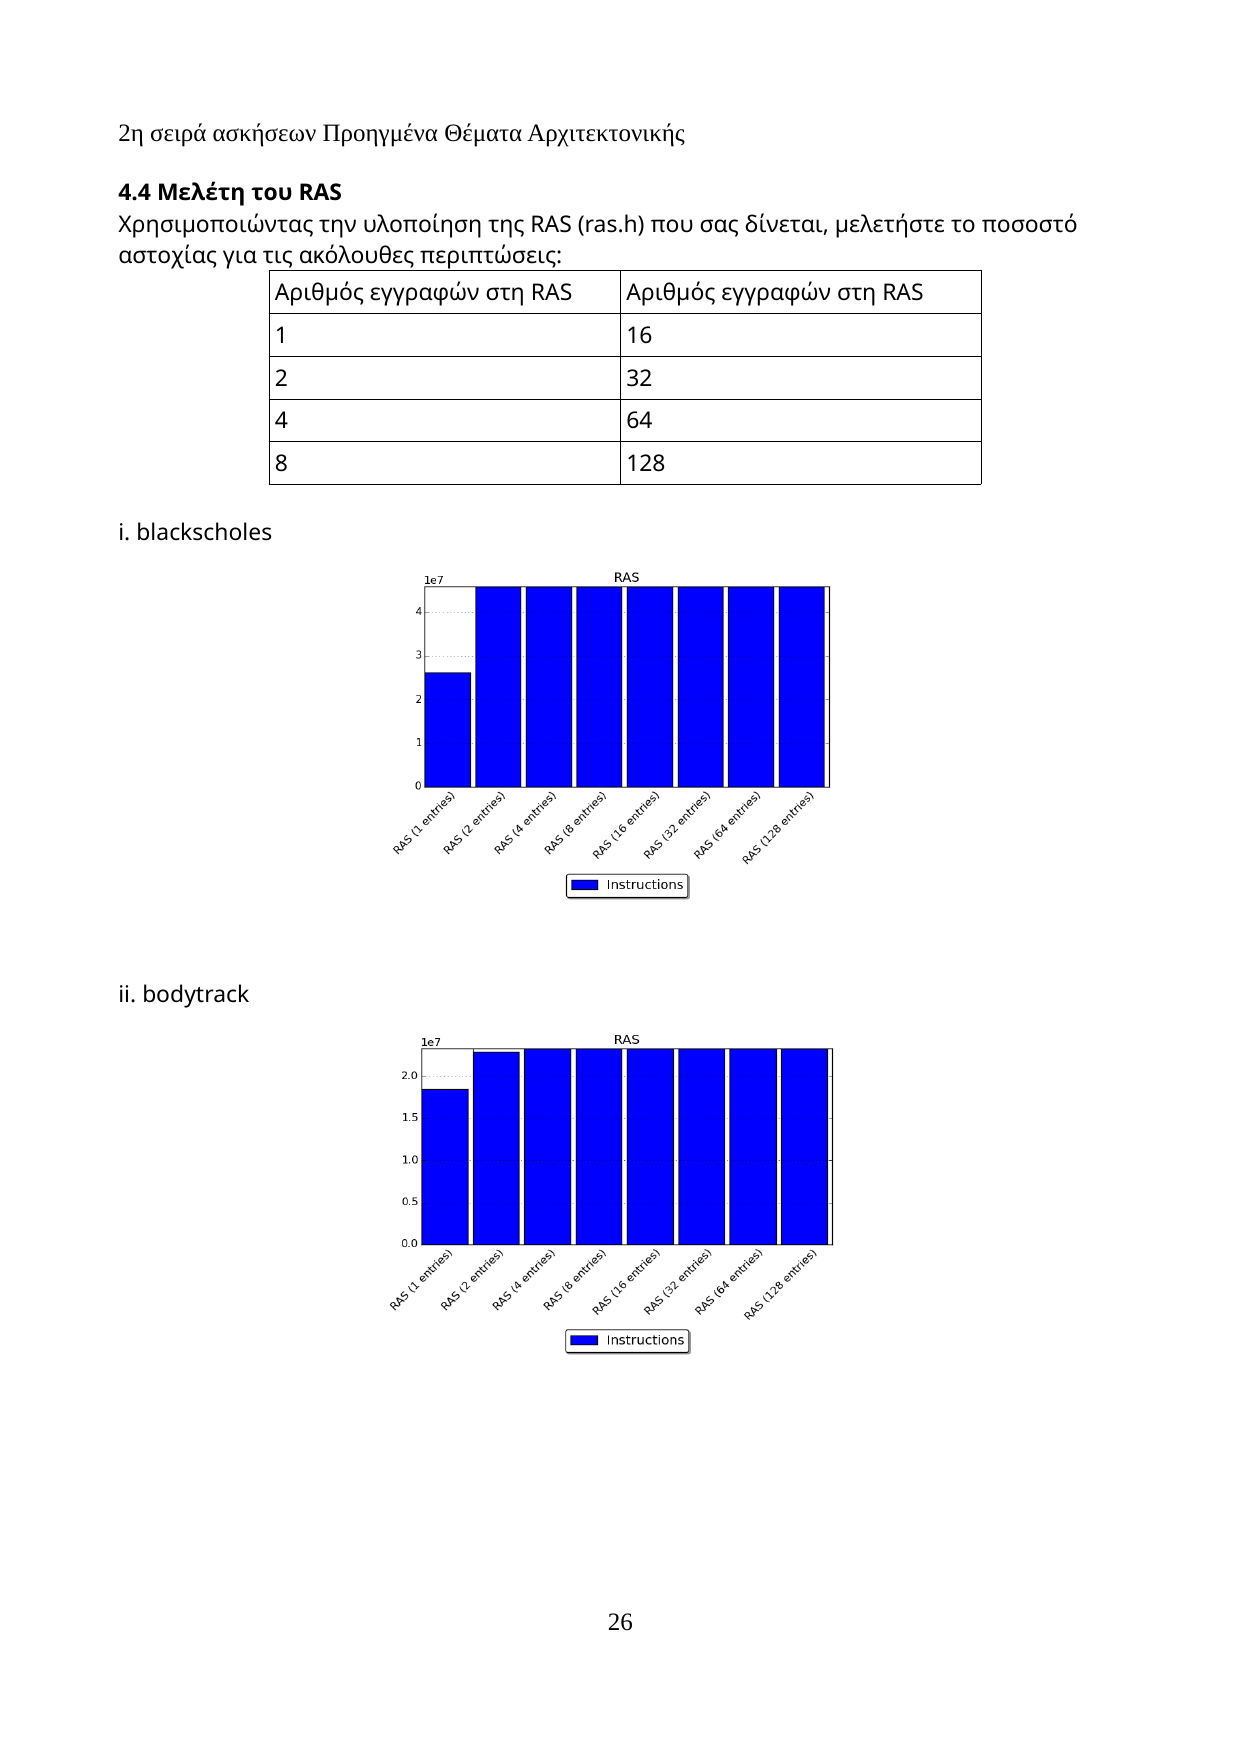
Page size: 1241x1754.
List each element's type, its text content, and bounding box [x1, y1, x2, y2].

title bodytrack [118, 978, 1122, 1009]
table_cell 1 [270, 314, 620, 356]
title 4.4 Μελέτη του RAS [118, 176, 1122, 208]
table_cell 128 [621, 442, 981, 484]
title Χρησιμοποιώντας την υλοποίηση της RAS (ras.h) που σας δίνεται, μελετήστε το ποσοστό αστοχίας για τις ακόλουθες περιπτώσεις: [118, 208, 1122, 270]
table_header Αριθμός εγγραφών στη RAS [270, 271, 620, 313]
picture [359, 546, 881, 947]
title blackscholes [118, 516, 1122, 547]
table_cell 4 [270, 400, 620, 441]
table_header Αριθμός εγγραφών στη RAS [621, 271, 981, 313]
table_cell 2 [270, 357, 620, 398]
table_cell 16 [621, 314, 981, 356]
table_cell 64 [621, 400, 981, 441]
table_cell 8 [270, 442, 620, 484]
picture [355, 1009, 885, 1401]
table_cell 32 [621, 357, 981, 398]
